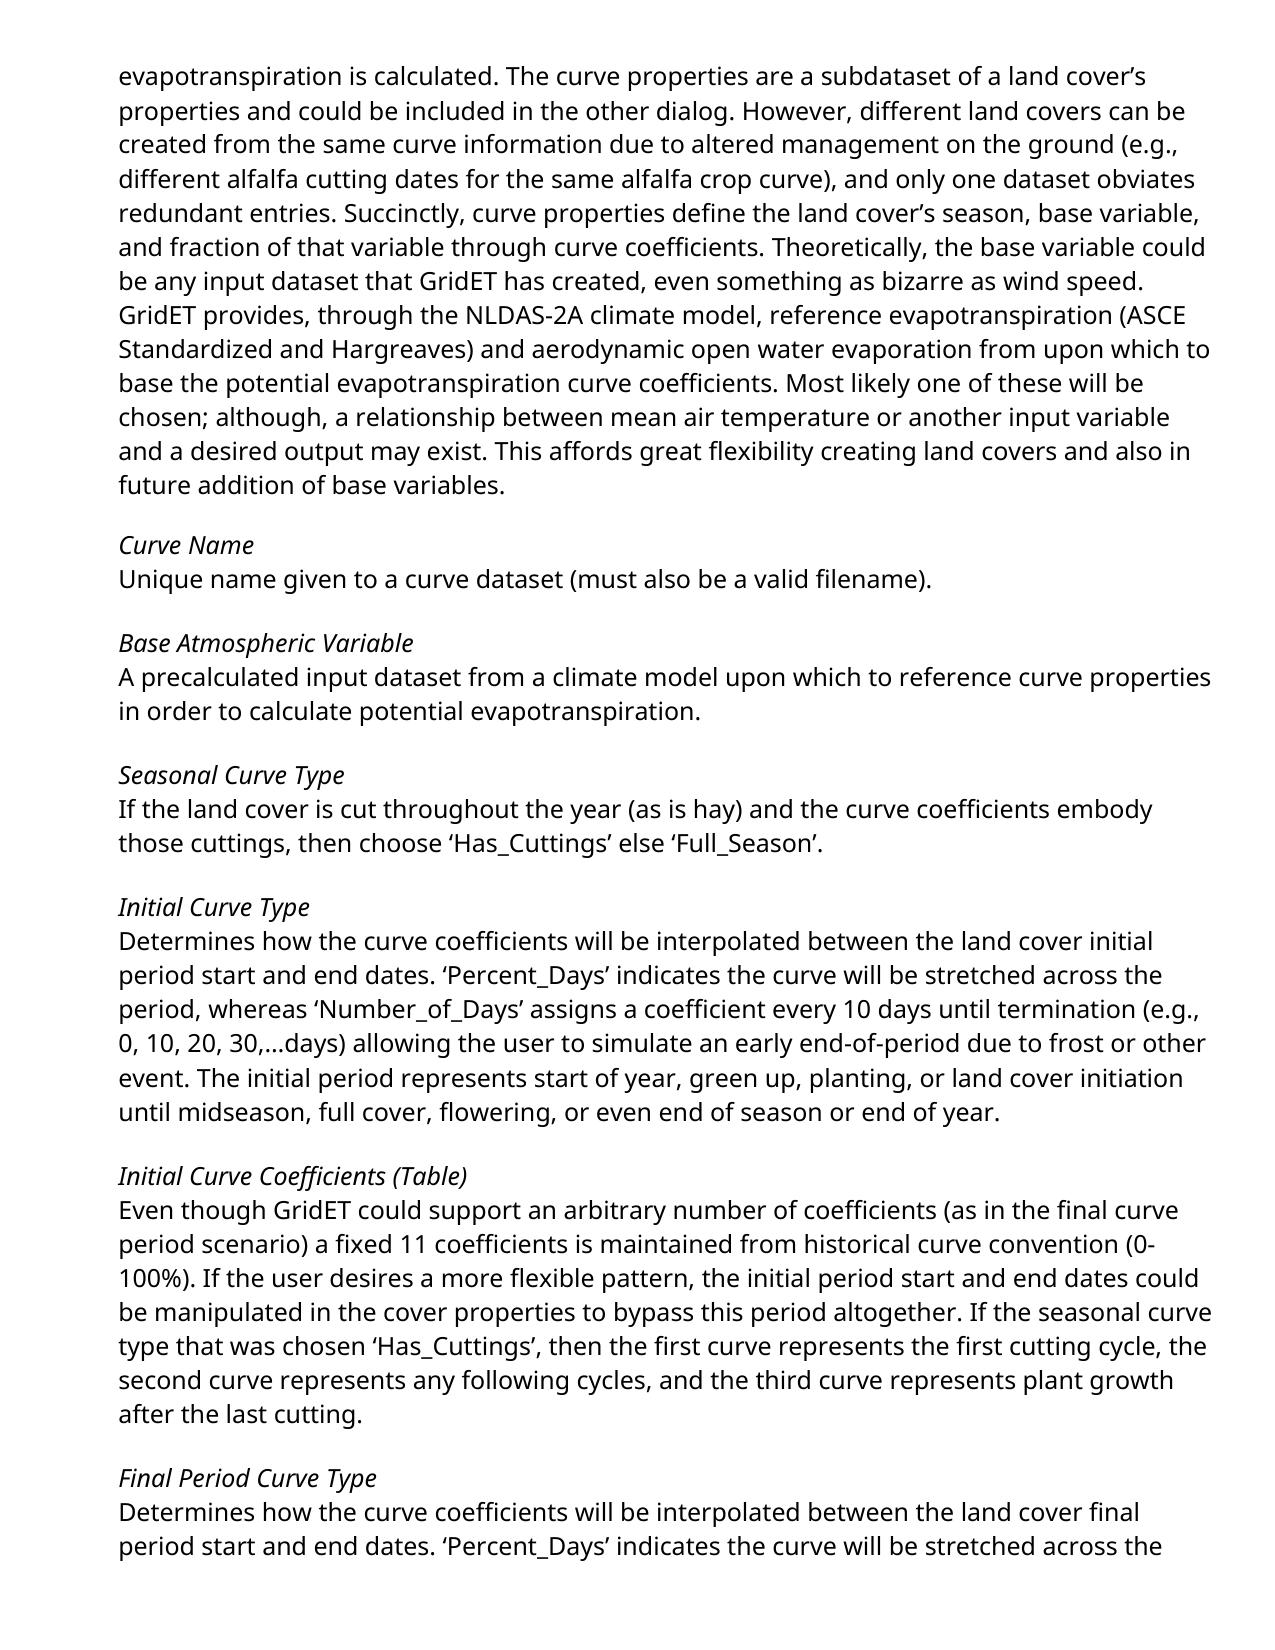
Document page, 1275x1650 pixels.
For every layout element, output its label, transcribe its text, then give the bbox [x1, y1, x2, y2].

text Base Atmospheric Variable A precalculated input dataset from a climate model upon which to reference curve properties in order to calculate potential evapotranspiration. [118, 626, 1216, 728]
text Final Period Curve Type Determines how the curve coefficients will be interpolated between the land cover final period start and end dates. ‘Percent_Days’ indicates the curve will be stretched across the [118, 1461, 1216, 1563]
text Initial Curve Coefficients (Table) Even though GridET could support an arbitrary number of coefficients (as in the final curve period scenario) a fixed 11 coefficients is maintained from historical curve convention (0-100%). If the user desires a more flexible pattern, the initial period start and end dates could be manipulated in the cover properties to bypass this period altogether. If the seasonal curve type that was chosen ‘Has_Cuttings’, then the first curve represents the first cutting cycle, the second curve represents any following cycles, and the third curve represents plant growth after the last cutting. [118, 1158, 1216, 1431]
text Seasonal Curve Type If the land cover is cut throughout the year (as is hay) and the curve coefficients embody those cuttings, then choose ‘Has_Cuttings’ else ‘Full_Season’. [118, 758, 1216, 860]
text Curve Name Unique name given to a curve dataset (must also be a valid filename). [118, 527, 1216, 596]
text evapotranspiration is calculated. The curve properties are a subdataset of a land cover’s properties and could be included in the other dialog. However, different land covers can be created from the same curve information due to altered management on the ground (e.g., different alfalfa cutting dates for the same alfalfa crop curve), and only one dataset obviates redundant entries. Succinctly, curve properties define the land cover’s season, base variable, and fraction of that variable through curve coefficients. Theoretically, the base variable could be any input dataset that GridET has created, even something as bizarre as wind speed. GridET provides, through the NLDAS-2A climate model, reference evapotranspiration (ASCE Standardized and Hargreaves) and aerodynamic open water evaporation from upon which to base the potential evapotranspiration curve coefficients. Most likely one of these will be chosen; although, a relationship between mean air temperature or another input variable and a desired output may exist. This affords great flexibility creating land covers and also in future addition of base variables. [118, 59, 1216, 502]
text Initial Curve Type Determines how the curve coefficients will be interpolated between the land cover initial period start and end dates. ‘Percent_Days’ indicates the curve will be stretched across the period, whereas ‘Number_of_Days’ assigns a coefficient every 10 days until termination (e.g., 0, 10, 20, 30,…days) allowing the user to simulate an early end-of-period due to frost or other event. The initial period represents start of year, green up, planting, or land cover initiation until midseason, full cover, flowering, or even end of season or end of year. [118, 890, 1216, 1128]
